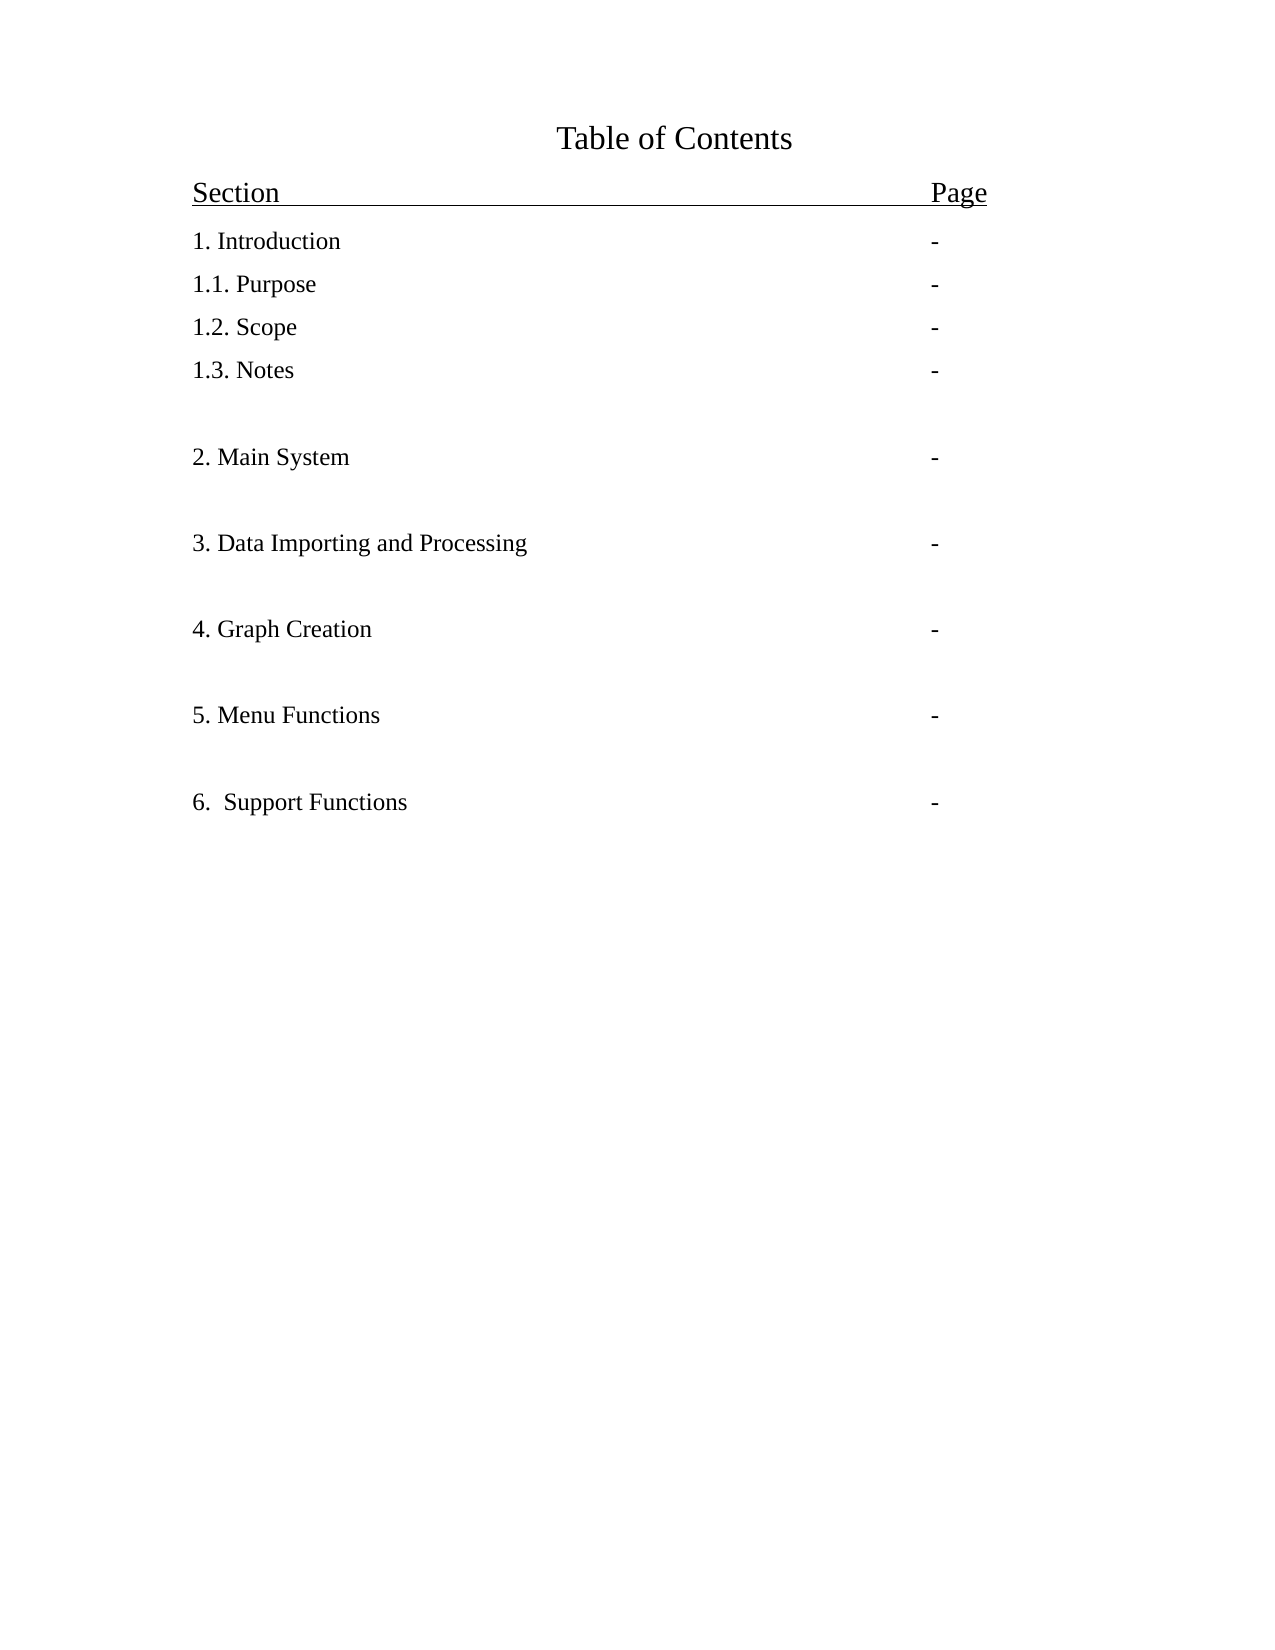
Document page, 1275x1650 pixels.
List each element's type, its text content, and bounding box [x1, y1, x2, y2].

text Table of Contents [118, 118, 1157, 156]
text 1.2. Scope - [118, 312, 1157, 341]
text 4. Graph Creation - [118, 614, 1157, 643]
text 1.3. Notes - [118, 355, 1157, 384]
text 6. Support Functions - [118, 787, 1157, 815]
text 3. Data Importing and Processing - [118, 528, 1157, 557]
text 1. Introduction - [118, 226, 1157, 255]
text 1.1. Purpose - [118, 269, 1157, 298]
text Section Page [118, 176, 1157, 209]
text 2. Main System - [118, 442, 1157, 470]
text 5. Menu Functions - [118, 700, 1157, 729]
